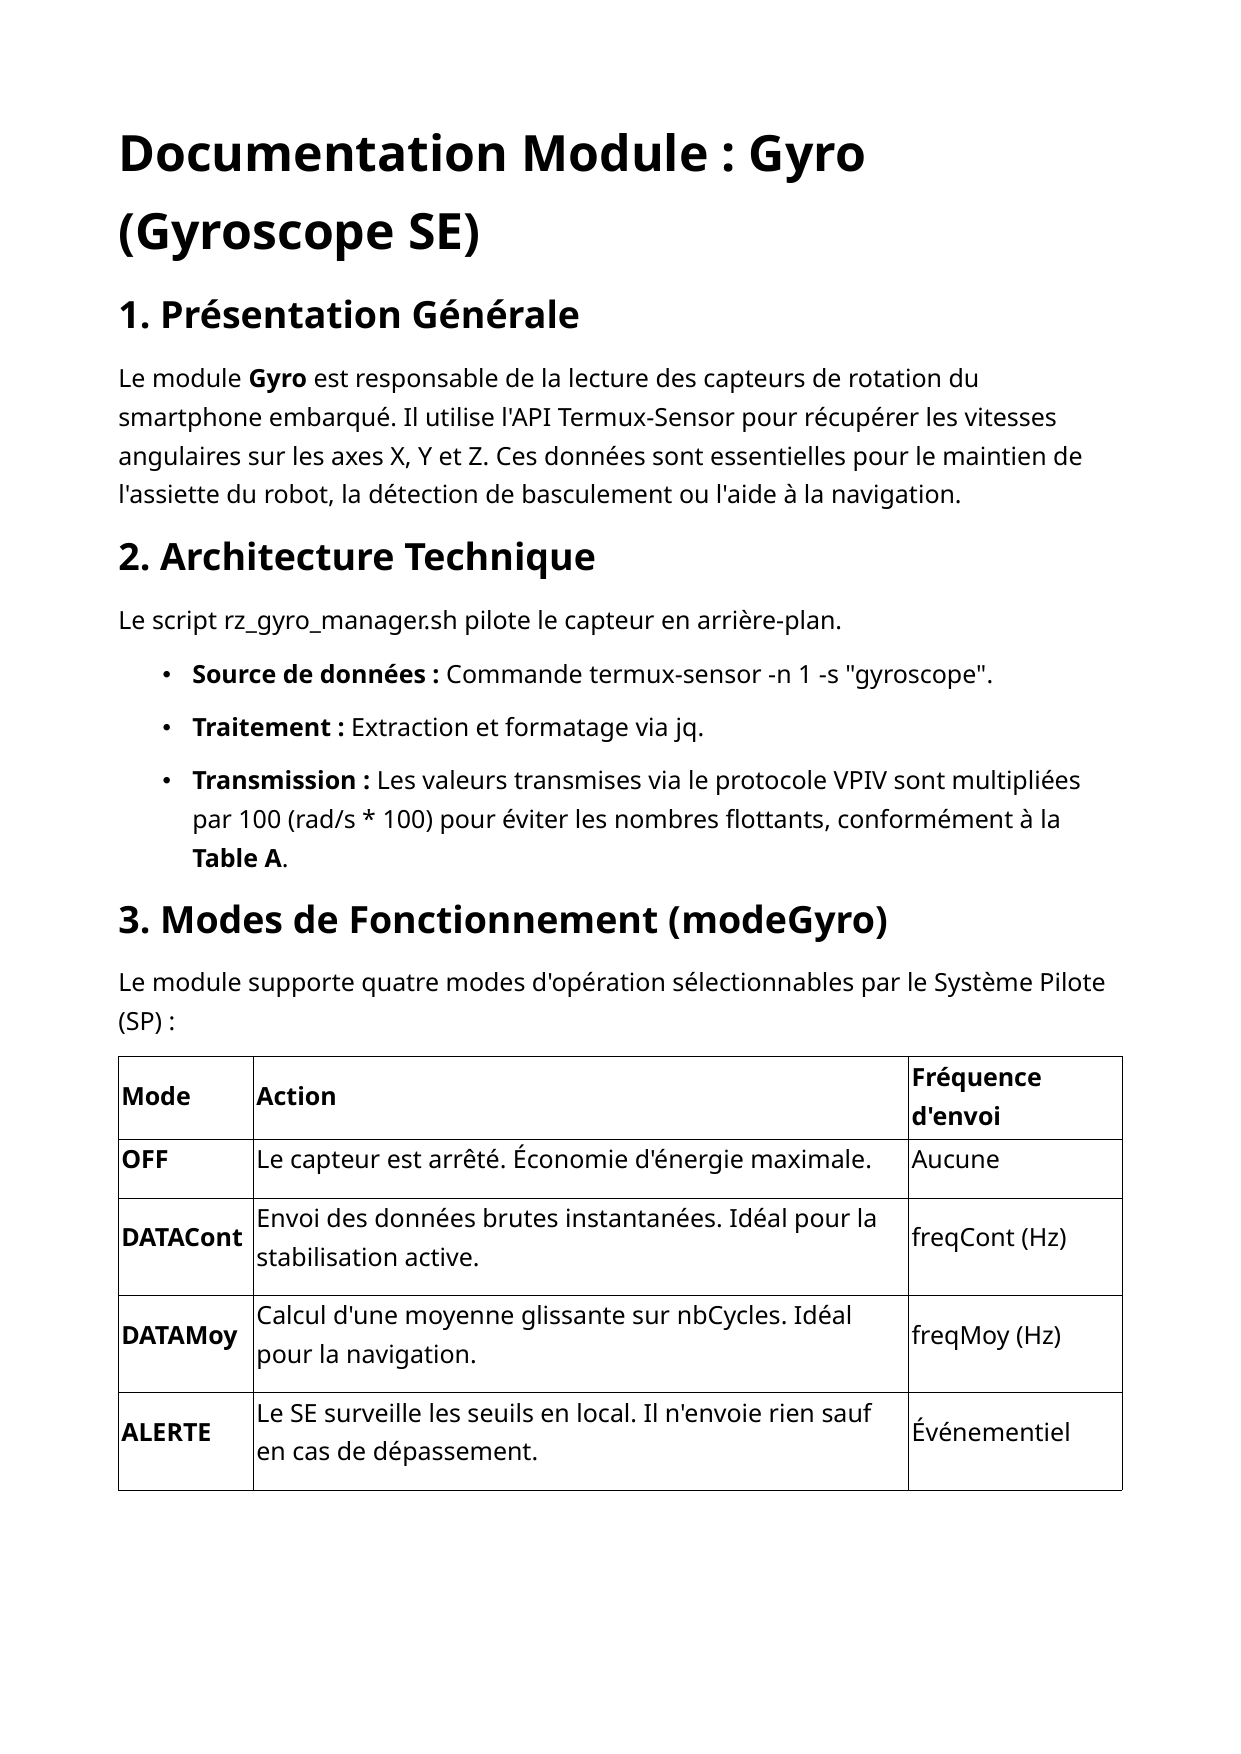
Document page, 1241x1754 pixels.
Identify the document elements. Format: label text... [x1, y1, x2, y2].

table_cell DATAMoy [119, 1296, 253, 1392]
table_cell ALERTE [119, 1393, 253, 1489]
text Le script rz_gyro_manager.sh pilote le capteur en arrière-plan. [118, 603, 1122, 637]
table_cell freqMoy (Hz) [909, 1296, 1122, 1392]
table_cell DATACont [119, 1199, 253, 1295]
table_cell freqCont (Hz) [909, 1199, 1122, 1295]
table_header Fréquence d'envoi [909, 1057, 1122, 1139]
list Source de données : Commande termux-sensor -n 1 -s "gyroscope". [162, 656, 1122, 690]
table_header Action [254, 1057, 908, 1139]
list Transmission : Les valeurs transmises via le protocole VPIV sont multipliées par 100 (rad/s * 100) pour éviter les nombres flottants, conformément à la Table A. [162, 763, 1122, 874]
table_cell OFF [119, 1140, 253, 1198]
table_header Mode [119, 1057, 253, 1139]
table_cell Calcul d'une moyenne glissante sur nbCycles. Idéal pour la navigation. [254, 1296, 908, 1392]
list Traitement : Extraction et formatage via jq. [162, 709, 1122, 744]
subtitle 1. Présentation Générale [118, 288, 1122, 339]
table_cell Aucune [909, 1140, 1122, 1198]
table_cell Événementiel [909, 1393, 1122, 1489]
table_cell Envoi des données brutes instantanées. Idéal pour la stabilisation active. [254, 1199, 908, 1295]
subtitle 2. Architecture Technique [118, 530, 1122, 581]
text Le module Gyro est responsable de la lecture des capteurs de rotation du smartphone embarqué. Il utilise l'API Termux-Sensor pour récupérer les vitesses angulaires sur les axes X, Y et Z. Ces données sont essentielles pour le maintien de l'assiette du robot, la détection de basculement ou l'aide à la navigation. [118, 361, 1122, 511]
table_cell Le SE surveille les seuils en local. Il n'envoie rien sauf en cas de dépassement. [254, 1393, 908, 1489]
text Le module supporte quatre modes d'opération sélectionnables par le Système Pilote (SP) : [118, 964, 1122, 1037]
subtitle Documentation Module : Gyro (Gyroscope SE) [118, 118, 1122, 264]
table_cell Le capteur est arrêté. Économie d'énergie maximale. [254, 1140, 908, 1198]
subtitle 3. Modes de Fonctionnement (modeGyro) [118, 894, 1122, 945]
